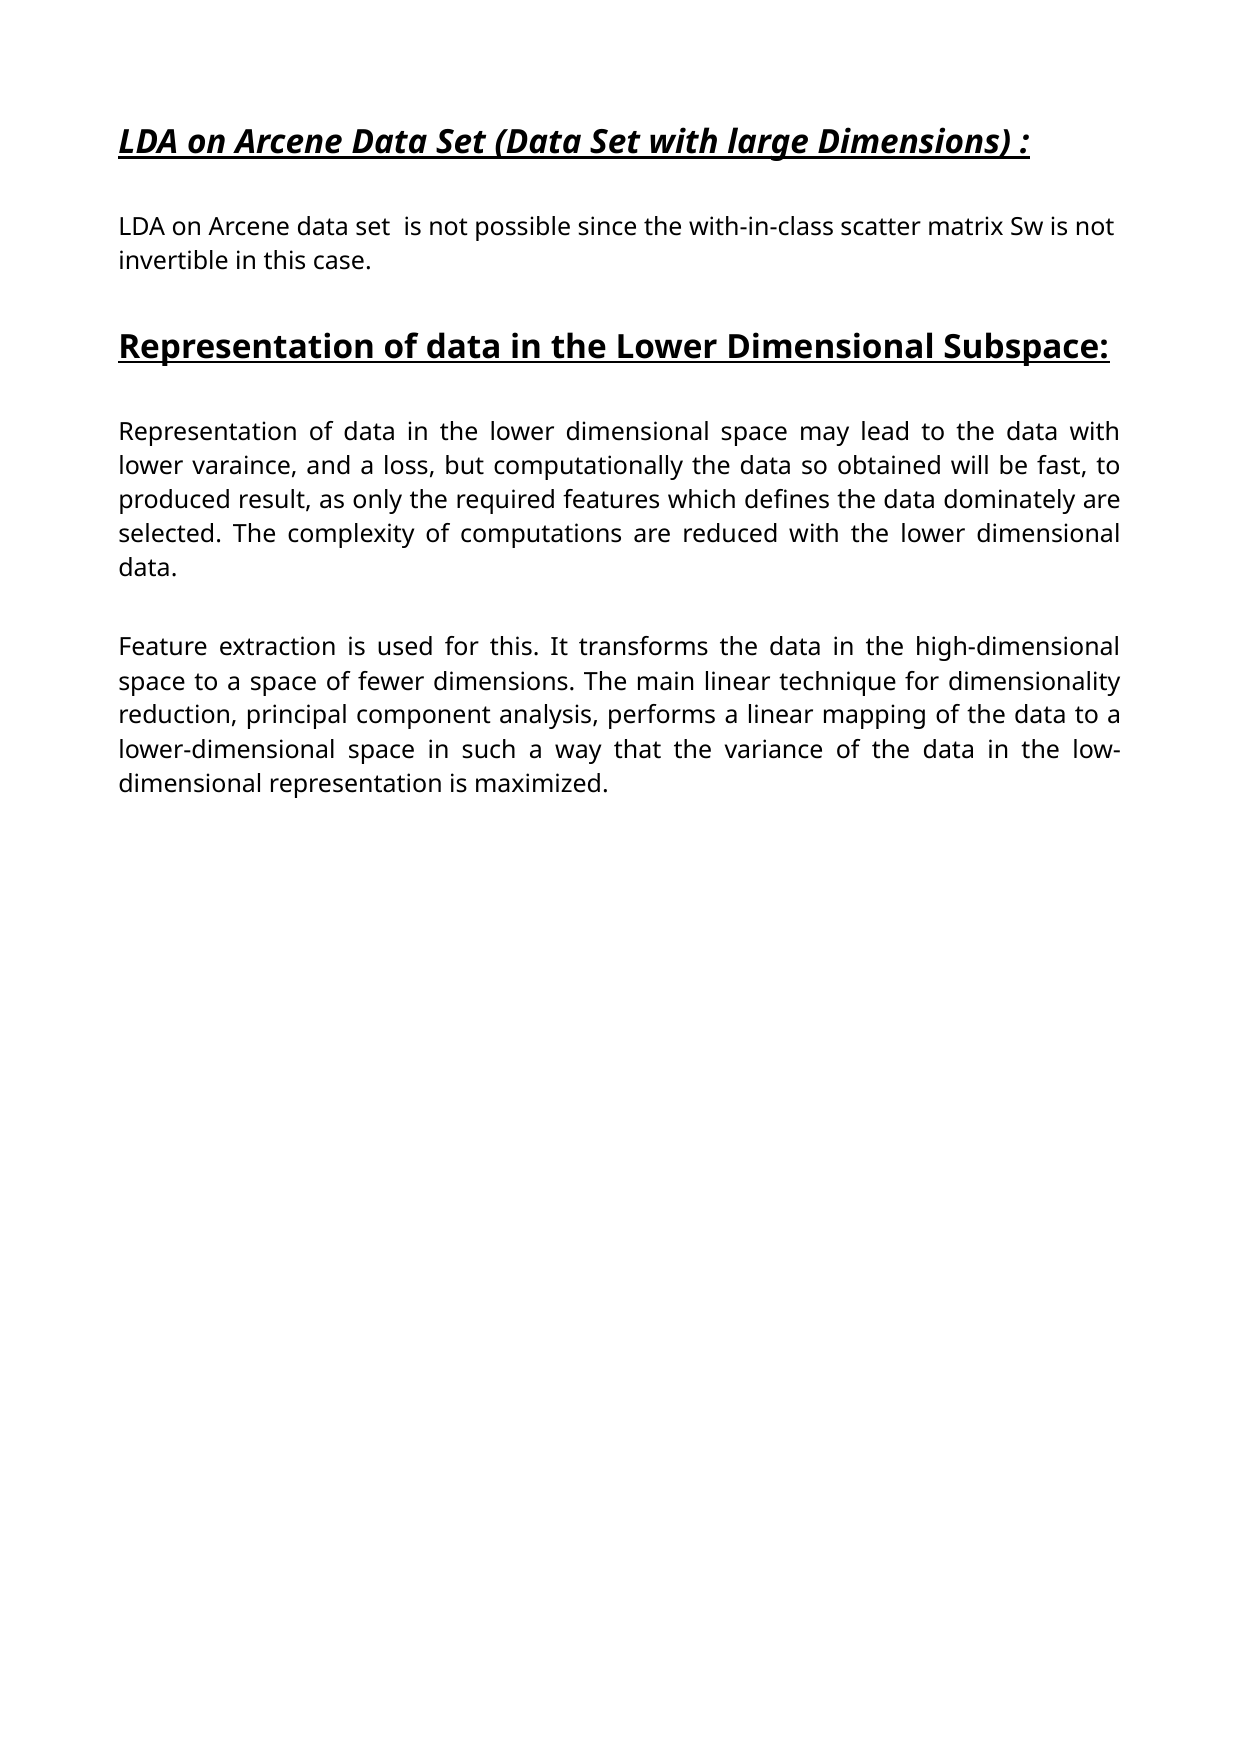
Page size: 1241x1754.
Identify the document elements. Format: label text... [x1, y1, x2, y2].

text Feature extraction is used for this. It transforms the data in the high-dimensional space to a space of fewer dimensions. The main linear technique for dimensionality reduction, principal component analysis, performs a linear mapping of the data to a lower-dimensional space in such a way that the variance of the data in the low-dimensional representation is maximized. [118, 629, 1122, 799]
text Representation of data in the Lower Dimensional Subspace: [118, 322, 1122, 368]
text Representation of data in the lower dimensional space may lead to the data with lower varaince, and a loss, but computationally the data so obtained will be fast, to produced result, as only the required features which defines the data dominately are selected. The complexity of computations are reduced with the lower dimensional data. [118, 413, 1122, 584]
text LDA on Arcene data set is not possible since the with-in-class scatter matrix Sw is not [118, 209, 1122, 243]
text LDA on Arcene Data Set (Data Set with large Dimensions) : [118, 118, 1122, 163]
text invertible in this case. [118, 243, 1122, 277]
